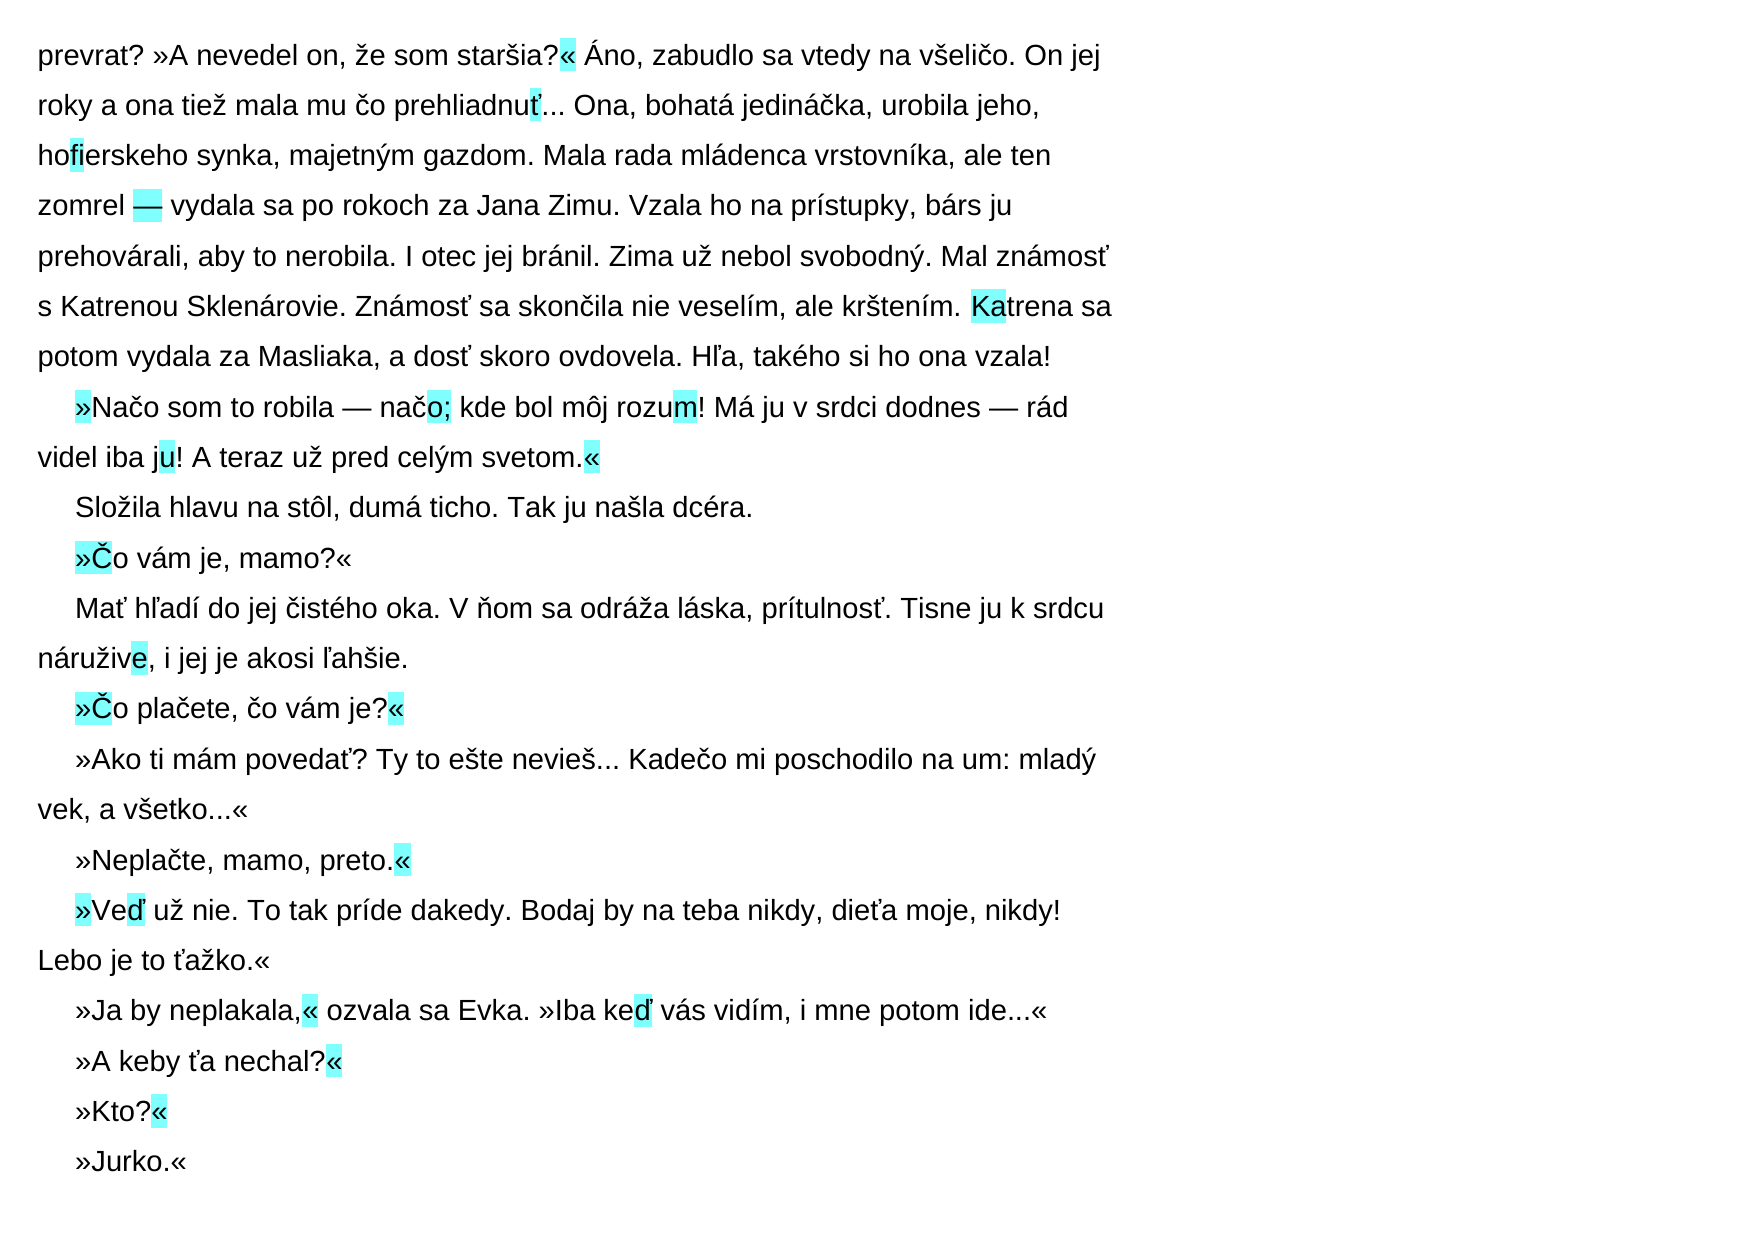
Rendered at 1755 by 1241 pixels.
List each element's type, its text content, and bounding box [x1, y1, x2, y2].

text »Veď už nie. To tak príde dakedy. Bodaj by na teba nikdy, dieťa moje, nikdy! Lebo je to ťažko.« [37, 893, 1130, 977]
text »Ako ti mám povedať? Ty to ešte nevieš... Kadečo mi poschodilo na um: mladý vek, a všetko...« [37, 742, 1130, 826]
text »Čo vám je, mamo?« [37, 541, 1130, 574]
text »A keby ťa nechal?« [37, 1044, 1130, 1077]
text »Načo som to robila — načo; kde bol môj rozum! Má ju v srdci dodnes — rád videl iba ju! A teraz už pred celým svetom.« [37, 390, 1130, 473]
text »Neplačte, mamo, preto.« [37, 842, 1130, 876]
text »Jurko.« [37, 1144, 1130, 1178]
text prevrat? »A nevedel on, že som staršia?« Áno, zabudlo sa vtedy na všeličo. On jej roky a ona tiež mala mu čo prehliadnuť... Ona, bohatá jedináčka, urobila jeho, hofierskeho synka, majetným gazdom. Mala rada mládenca vrstovníka, ale ten zomrel — vydala sa po rokoch za Jana Zimu. Vzala ho na prístupky, bárs ju prehovárali, aby to nerobila. I otec jej bránil. Zima už nebol svobodný. Mal známosť s Katrenou Sklenárovie. Známosť sa skončila nie veselím, ale krštením. Katrena sa potom vydala za Masliaka, a dosť skoro ovdovela. Hľa, takého si ho ona vzala! [37, 37, 1130, 373]
text Mať hľadí do jej čistého oka. V ňom sa odráža láska, prítulnosť. Tisne ju k srdcu náružive, i jej je akosi ľahšie. [37, 591, 1130, 675]
text »Čo plačete, čo vám je?« [37, 692, 1130, 725]
text »Ja by neplakala,« ozvala sa Evka. »Iba keď vás vidím, i mne potom ide...« [37, 993, 1130, 1027]
text »Kto?« [37, 1094, 1130, 1128]
text Složila hlavu na stôl, dumá ticho. Tak ju našla dcéra. [37, 490, 1130, 524]
